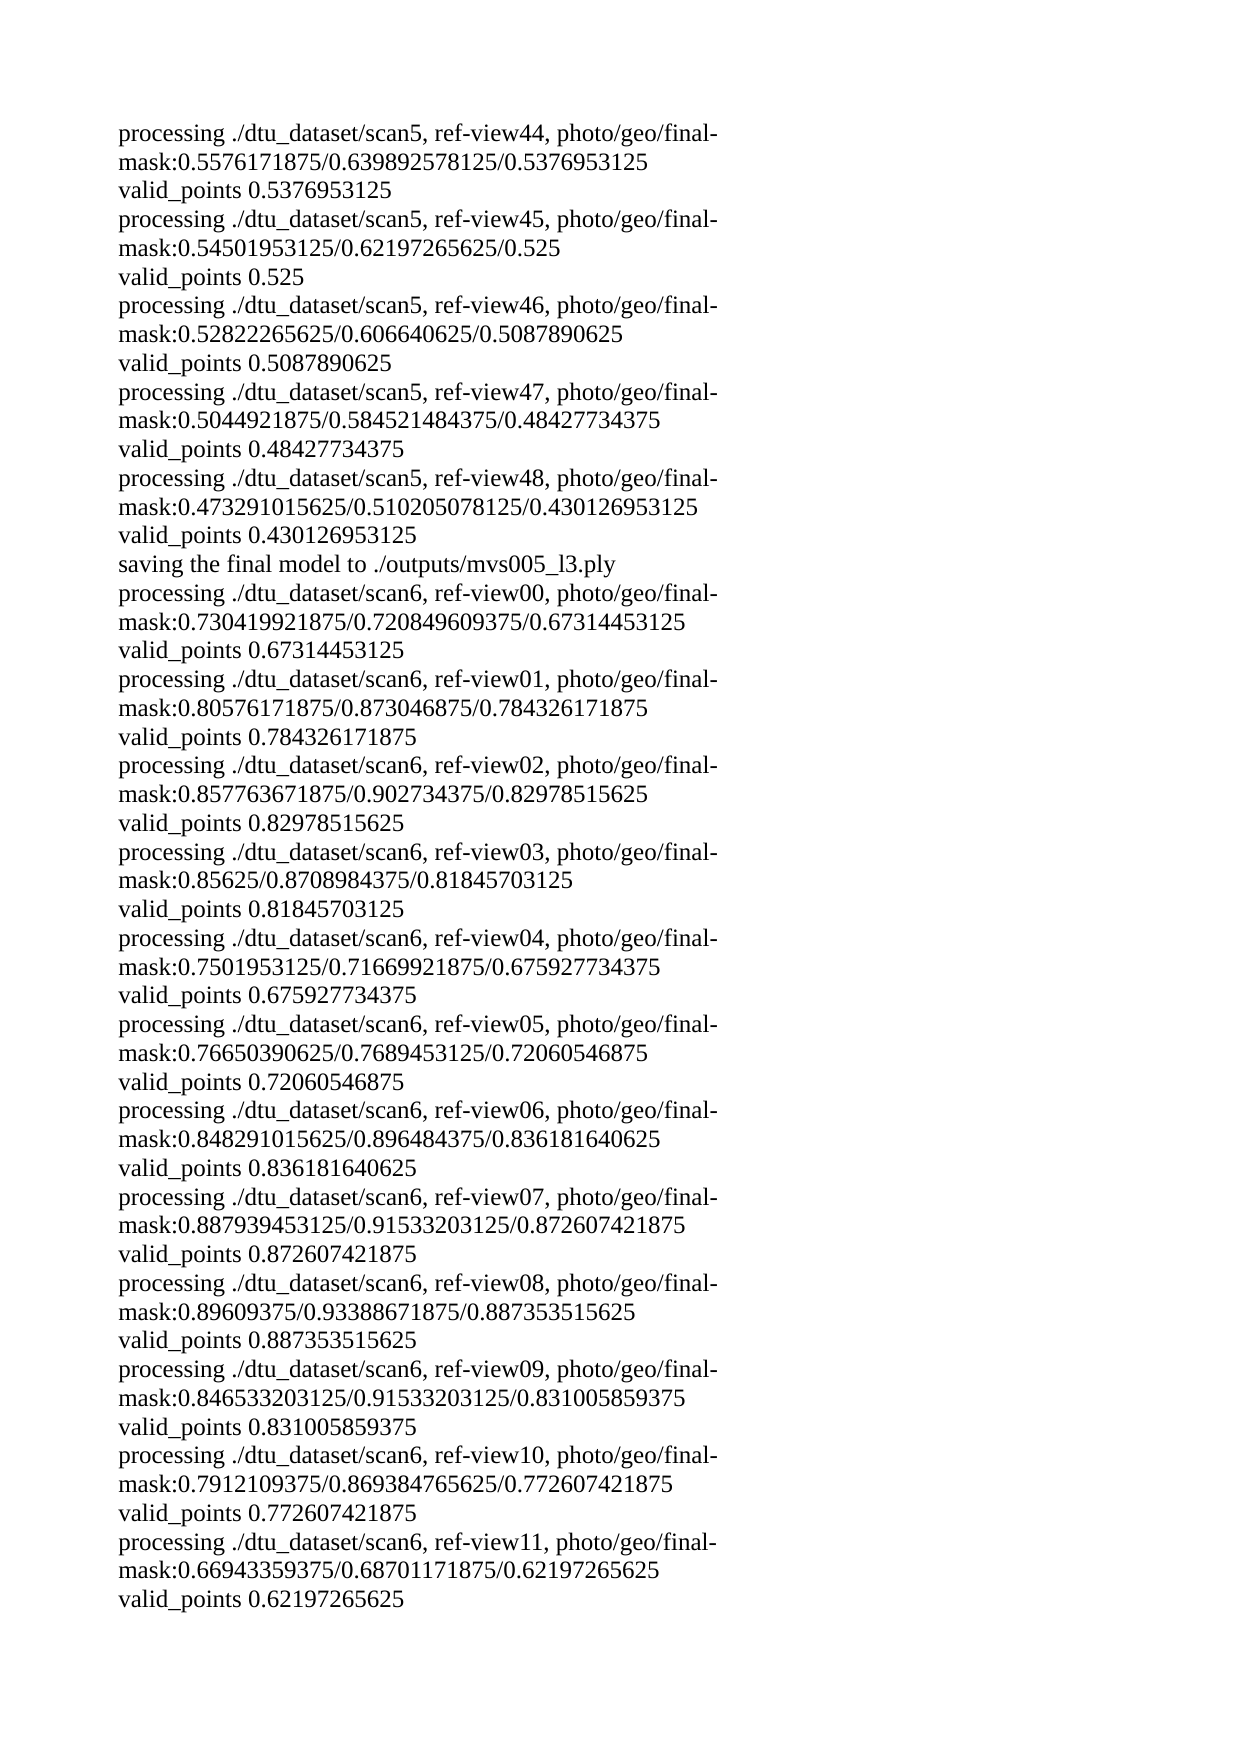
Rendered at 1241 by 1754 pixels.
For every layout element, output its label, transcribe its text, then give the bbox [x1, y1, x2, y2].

text processing ./dtu_dataset/scan5, ref-view46, photo/geo/final-mask:0.52822265625/0.606640625/0.5087890625 [118, 291, 1122, 348]
text processing ./dtu_dataset/scan5, ref-view47, photo/geo/final-mask:0.5044921875/0.584521484375/0.48427734375 [118, 377, 1122, 434]
text valid_points 0.82978515625 [118, 808, 1122, 837]
text valid_points 0.872607421875 [118, 1239, 1122, 1268]
text valid_points 0.5087890625 [118, 348, 1122, 377]
text valid_points 0.67314453125 [118, 636, 1122, 664]
text valid_points 0.784326171875 [118, 722, 1122, 751]
text valid_points 0.62197265625 [118, 1584, 1122, 1613]
text valid_points 0.675927734375 [118, 981, 1122, 1009]
text valid_points 0.831005859375 [118, 1412, 1122, 1441]
text processing ./dtu_dataset/scan6, ref-view08, photo/geo/final-mask:0.89609375/0.93388671875/0.887353515625 [118, 1268, 1122, 1326]
text valid_points 0.430126953125 [118, 521, 1122, 549]
text valid_points 0.5376953125 [118, 176, 1122, 204]
text processing ./dtu_dataset/scan5, ref-view45, photo/geo/final-mask:0.54501953125/0.62197265625/0.525 [118, 204, 1122, 262]
text valid_points 0.836181640625 [118, 1153, 1122, 1182]
text processing ./dtu_dataset/scan6, ref-view04, photo/geo/final-mask:0.7501953125/0.71669921875/0.675927734375 [118, 923, 1122, 981]
text valid_points 0.48427734375 [118, 434, 1122, 463]
text processing ./dtu_dataset/scan6, ref-view05, photo/geo/final-mask:0.76650390625/0.7689453125/0.72060546875 [118, 1009, 1122, 1067]
text valid_points 0.72060546875 [118, 1067, 1122, 1096]
text processing ./dtu_dataset/scan6, ref-view10, photo/geo/final-mask:0.7912109375/0.869384765625/0.772607421875 [118, 1441, 1122, 1498]
text valid_points 0.772607421875 [118, 1498, 1122, 1527]
text processing ./dtu_dataset/scan6, ref-view07, photo/geo/final-mask:0.887939453125/0.91533203125/0.872607421875 [118, 1182, 1122, 1239]
text processing ./dtu_dataset/scan6, ref-view03, photo/geo/final-mask:0.85625/0.8708984375/0.81845703125 [118, 837, 1122, 894]
text processing ./dtu_dataset/scan6, ref-view00, photo/geo/final-mask:0.730419921875/0.720849609375/0.67314453125 [118, 578, 1122, 636]
text processing ./dtu_dataset/scan5, ref-view44, photo/geo/final-mask:0.5576171875/0.639892578125/0.5376953125 [118, 118, 1122, 176]
text processing ./dtu_dataset/scan6, ref-view06, photo/geo/final-mask:0.848291015625/0.896484375/0.836181640625 [118, 1096, 1122, 1153]
text valid_points 0.887353515625 [118, 1326, 1122, 1354]
text processing ./dtu_dataset/scan5, ref-view48, photo/geo/final-mask:0.473291015625/0.510205078125/0.430126953125 [118, 463, 1122, 521]
text valid_points 0.525 [118, 262, 1122, 291]
text processing ./dtu_dataset/scan6, ref-view11, photo/geo/final-mask:0.66943359375/0.68701171875/0.62197265625 [118, 1527, 1122, 1584]
text processing ./dtu_dataset/scan6, ref-view09, photo/geo/final-mask:0.846533203125/0.91533203125/0.831005859375 [118, 1354, 1122, 1412]
text processing ./dtu_dataset/scan6, ref-view02, photo/geo/final-mask:0.857763671875/0.902734375/0.82978515625 [118, 751, 1122, 808]
text processing ./dtu_dataset/scan6, ref-view01, photo/geo/final-mask:0.80576171875/0.873046875/0.784326171875 [118, 664, 1122, 722]
text saving the final model to ./outputs/mvs005_l3.ply [118, 549, 1122, 578]
text valid_points 0.81845703125 [118, 894, 1122, 923]
